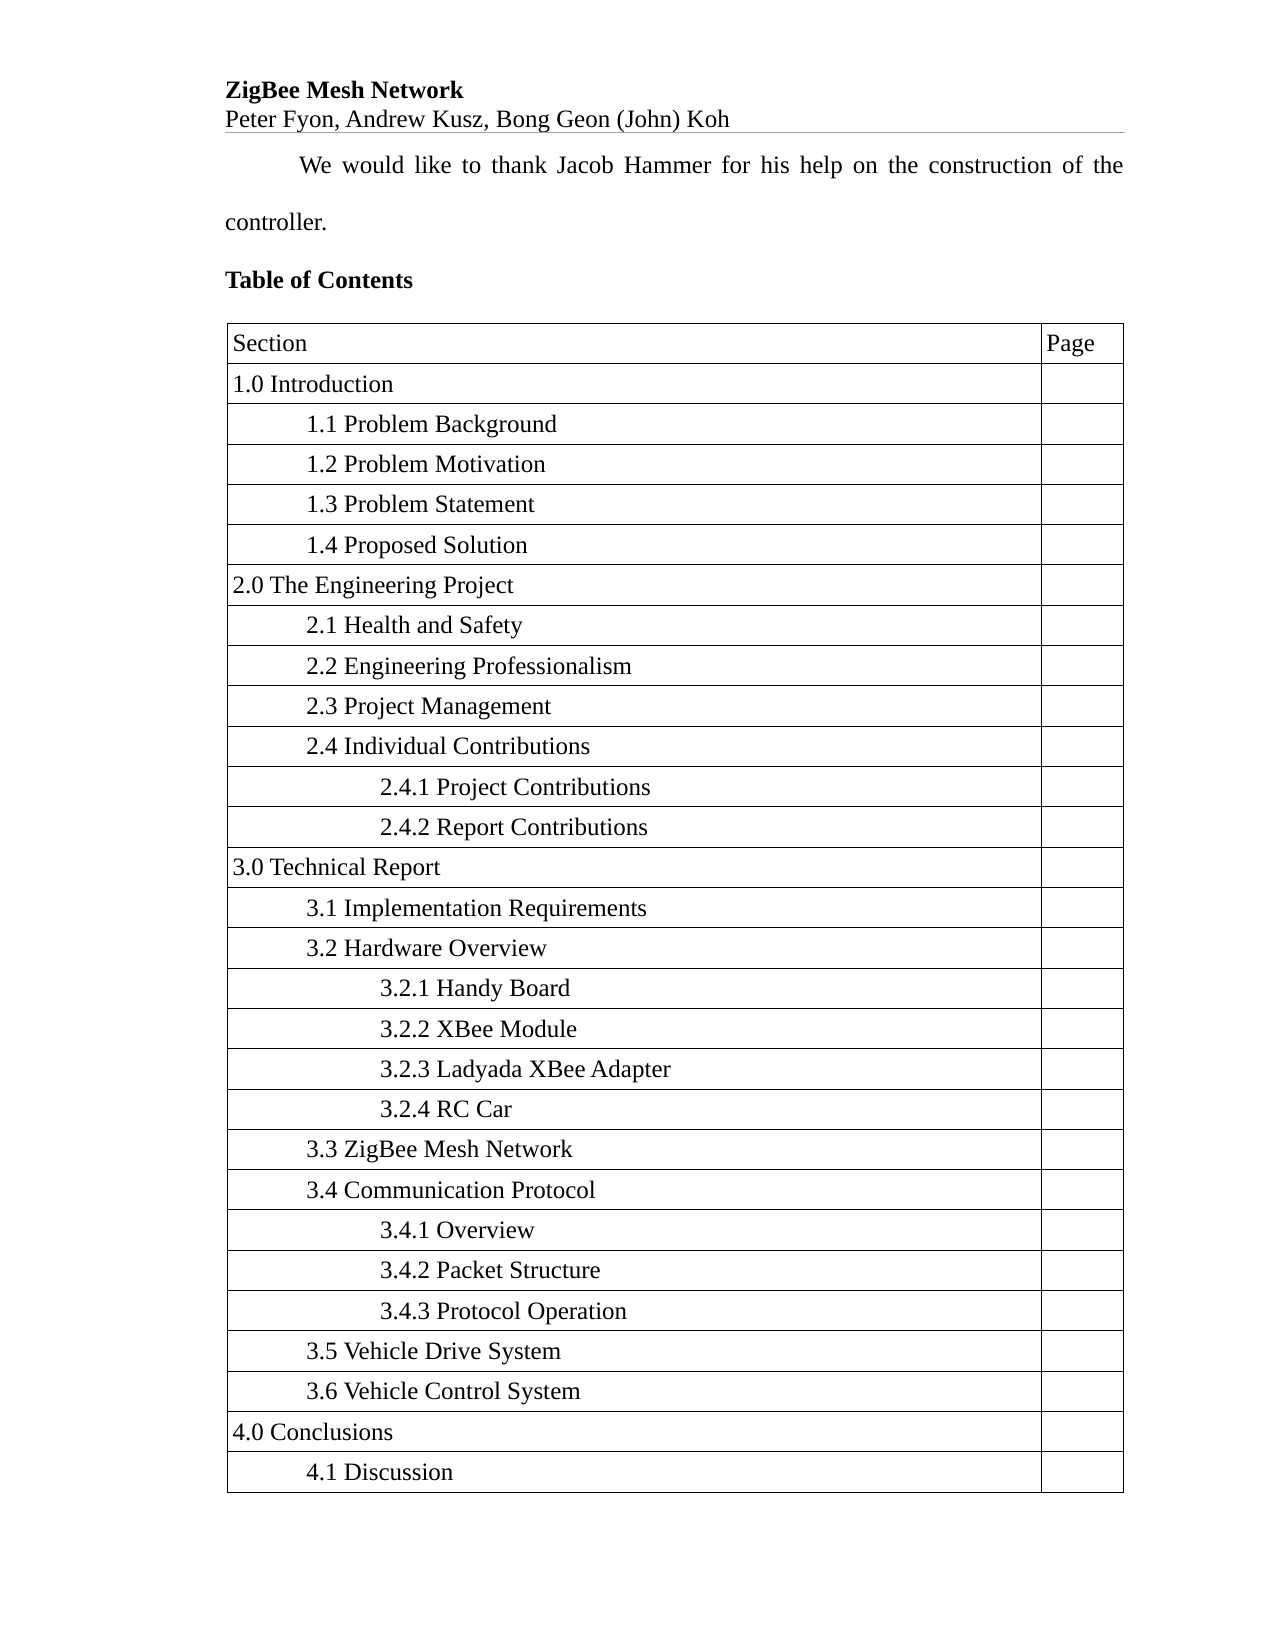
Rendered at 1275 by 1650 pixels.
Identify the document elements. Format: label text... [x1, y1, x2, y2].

table_cell 2.4.1 Project Contributions [228, 767, 1041, 806]
table_cell 1.1 Problem Background [228, 404, 1041, 443]
table_cell 2.3 Project Management [228, 686, 1041, 726]
table_cell [1042, 1412, 1123, 1451]
table_header Page [1042, 324, 1123, 363]
table_cell [1042, 1049, 1123, 1088]
table_cell 3.2.2 XBee Module [228, 1009, 1041, 1048]
table_header Section [228, 324, 1041, 363]
table_cell [1042, 928, 1123, 967]
table_cell [1042, 1291, 1123, 1330]
table_cell 2.2 Engineering Professionalism [228, 646, 1041, 685]
table_cell [1042, 807, 1123, 847]
table_cell [1042, 1331, 1123, 1371]
table_cell 3.2.4 RC Car [228, 1090, 1041, 1129]
table_cell [1042, 1009, 1123, 1048]
table_cell [1042, 1130, 1123, 1169]
table_cell [1042, 404, 1123, 443]
table_cell 3.4.2 Packet Structure [228, 1251, 1041, 1290]
table_cell 3.2.1 Handy Board [228, 969, 1041, 1008]
table_cell 1.0 Introduction [228, 364, 1041, 403]
table_cell 4.0 Conclusions [228, 1412, 1041, 1451]
text We would like to thank Jacob Hammer for his help on the construction of the controller. [225, 150, 1125, 236]
table_cell 3.2 Hardware Overview [228, 928, 1041, 967]
table_cell [1042, 888, 1123, 927]
table_cell [1042, 848, 1123, 887]
table_cell 2.0 The Engineering Project [228, 565, 1041, 605]
text Table of Contents [225, 265, 1125, 294]
table_cell 4.1 Discussion [228, 1452, 1041, 1492]
table_cell [1042, 1372, 1123, 1411]
table_cell [1042, 1170, 1123, 1209]
table_cell 2.1 Health and Safety [228, 606, 1041, 645]
table_cell [1042, 646, 1123, 685]
table_cell [1042, 1251, 1123, 1290]
table_cell [1042, 727, 1123, 766]
table_cell 3.5 Vehicle Drive System [228, 1331, 1041, 1371]
table_cell [1042, 969, 1123, 1008]
table_cell 3.0 Technical Report [228, 848, 1041, 887]
table_cell 2.4.2 Report Contributions [228, 807, 1041, 847]
table_cell [1042, 1210, 1123, 1250]
table_cell 1.2 Problem Motivation [228, 445, 1041, 484]
table_cell 3.4 Communication Protocol [228, 1170, 1041, 1209]
table_cell 3.4.1 Overview [228, 1210, 1041, 1250]
table_cell [1042, 1090, 1123, 1129]
table_cell [1042, 606, 1123, 645]
table_cell [1042, 686, 1123, 726]
table_cell 2.4 Individual Contributions [228, 727, 1041, 766]
table_cell 3.1 Implementation Requirements [228, 888, 1041, 927]
table_cell 3.4.3 Protocol Operation [228, 1291, 1041, 1330]
table_cell 1.3 Problem Statement [228, 485, 1041, 524]
table_cell [1042, 1452, 1123, 1492]
table_cell 3.3 ZigBee Mesh Network [228, 1130, 1041, 1169]
table_cell [1042, 767, 1123, 806]
table_cell [1042, 445, 1123, 484]
table_cell 3.6 Vehicle Control System [228, 1372, 1041, 1411]
table_cell [1042, 364, 1123, 403]
table_cell [1042, 485, 1123, 524]
table_cell [1042, 525, 1123, 564]
table_cell 1.4 Proposed Solution [228, 525, 1041, 564]
table_cell [1042, 565, 1123, 605]
table_cell 3.2.3 Ladyada XBee Adapter [228, 1049, 1041, 1088]
